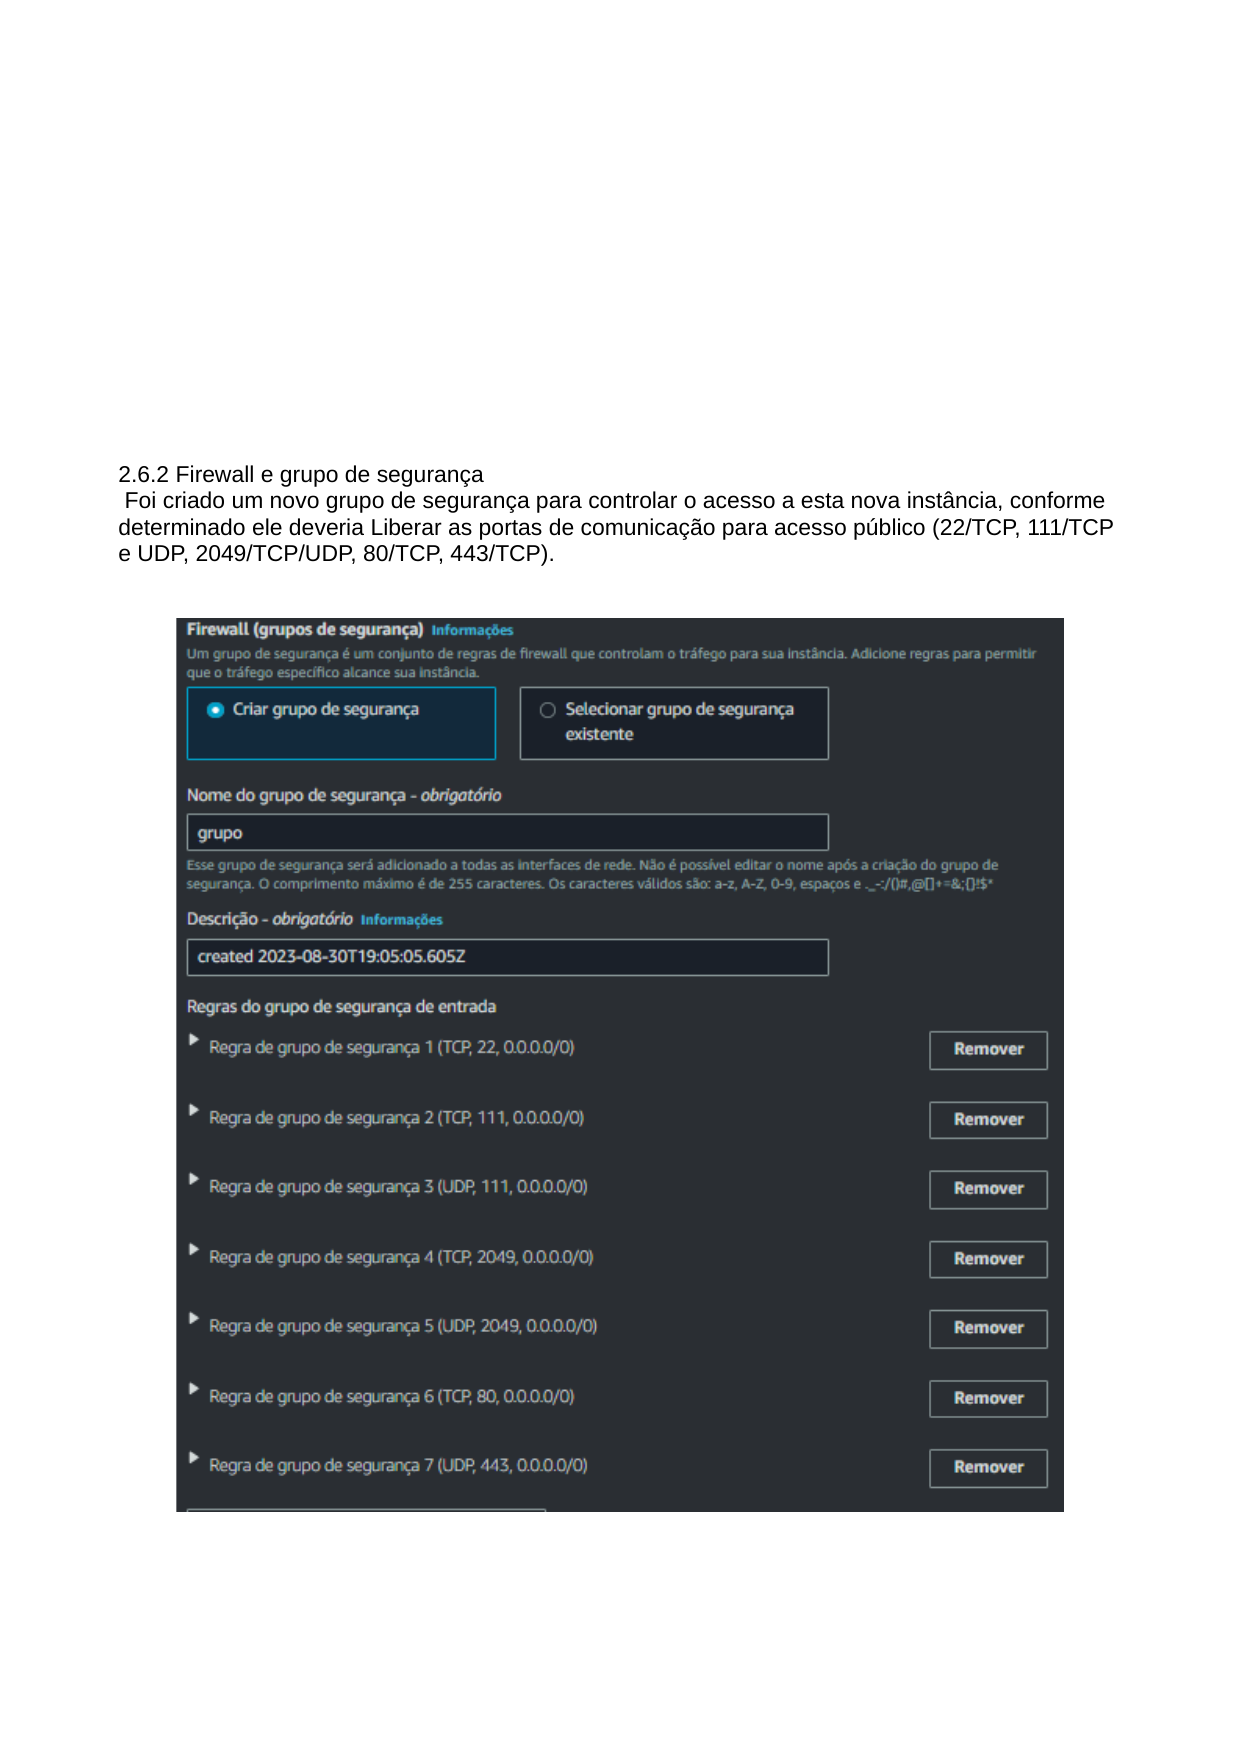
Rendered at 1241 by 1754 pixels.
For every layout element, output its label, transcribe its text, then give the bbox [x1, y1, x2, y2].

picture [176, 618, 1064, 1512]
text Foi criado um novo grupo de segurança para controlar o acesso a esta nova instância, conforme determinado ele deveria Liberar as portas de comunicação para acesso público (22/TCP, 111/TCP e UDP, 2049/TCP/UDP, 80/TCP, 443/TCP). [118, 487, 1122, 566]
text 2.6.2 Firewall e grupo de segurança [118, 461, 1122, 487]
